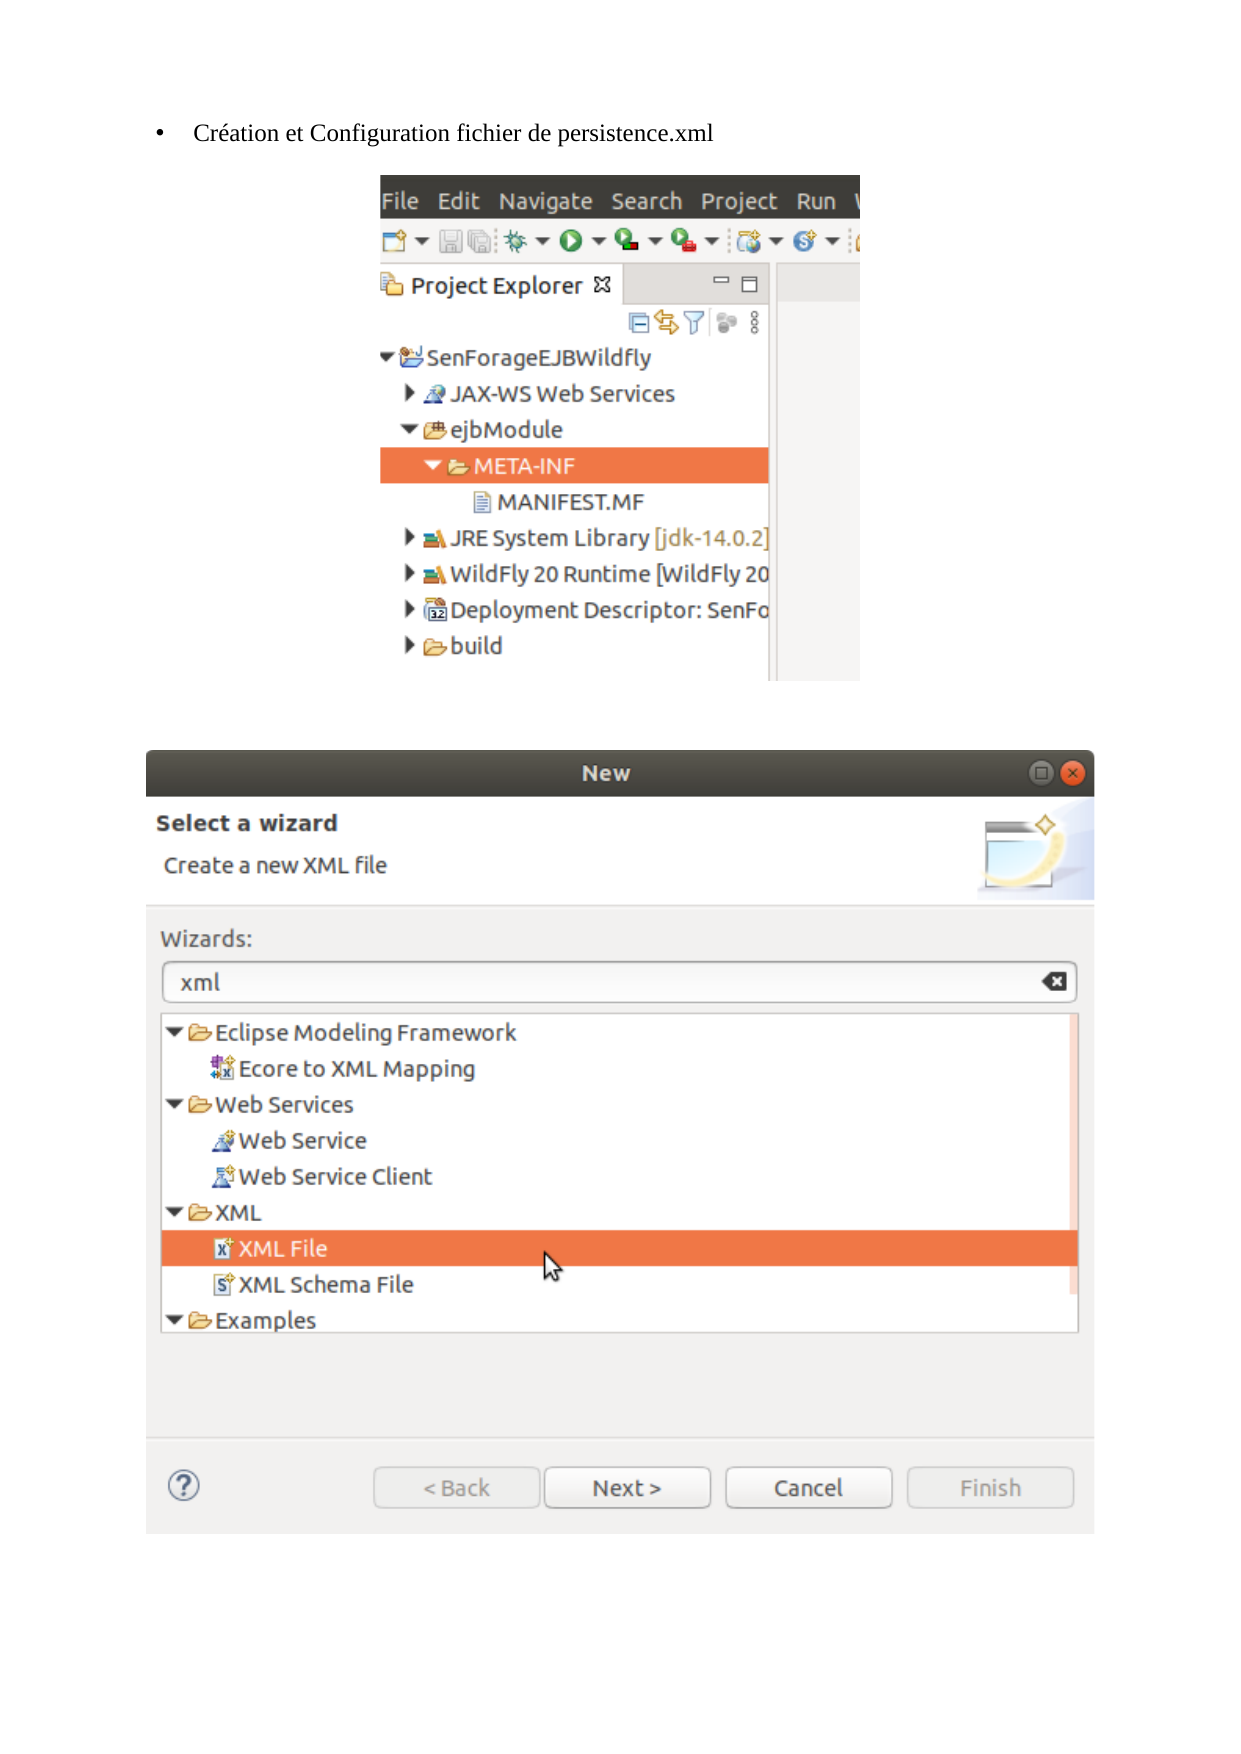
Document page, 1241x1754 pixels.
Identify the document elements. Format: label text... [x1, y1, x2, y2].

list Création et Configuration fichier de persistence.xml [156, 118, 1122, 176]
picture [146, 750, 1095, 1534]
picture [380, 175, 860, 681]
